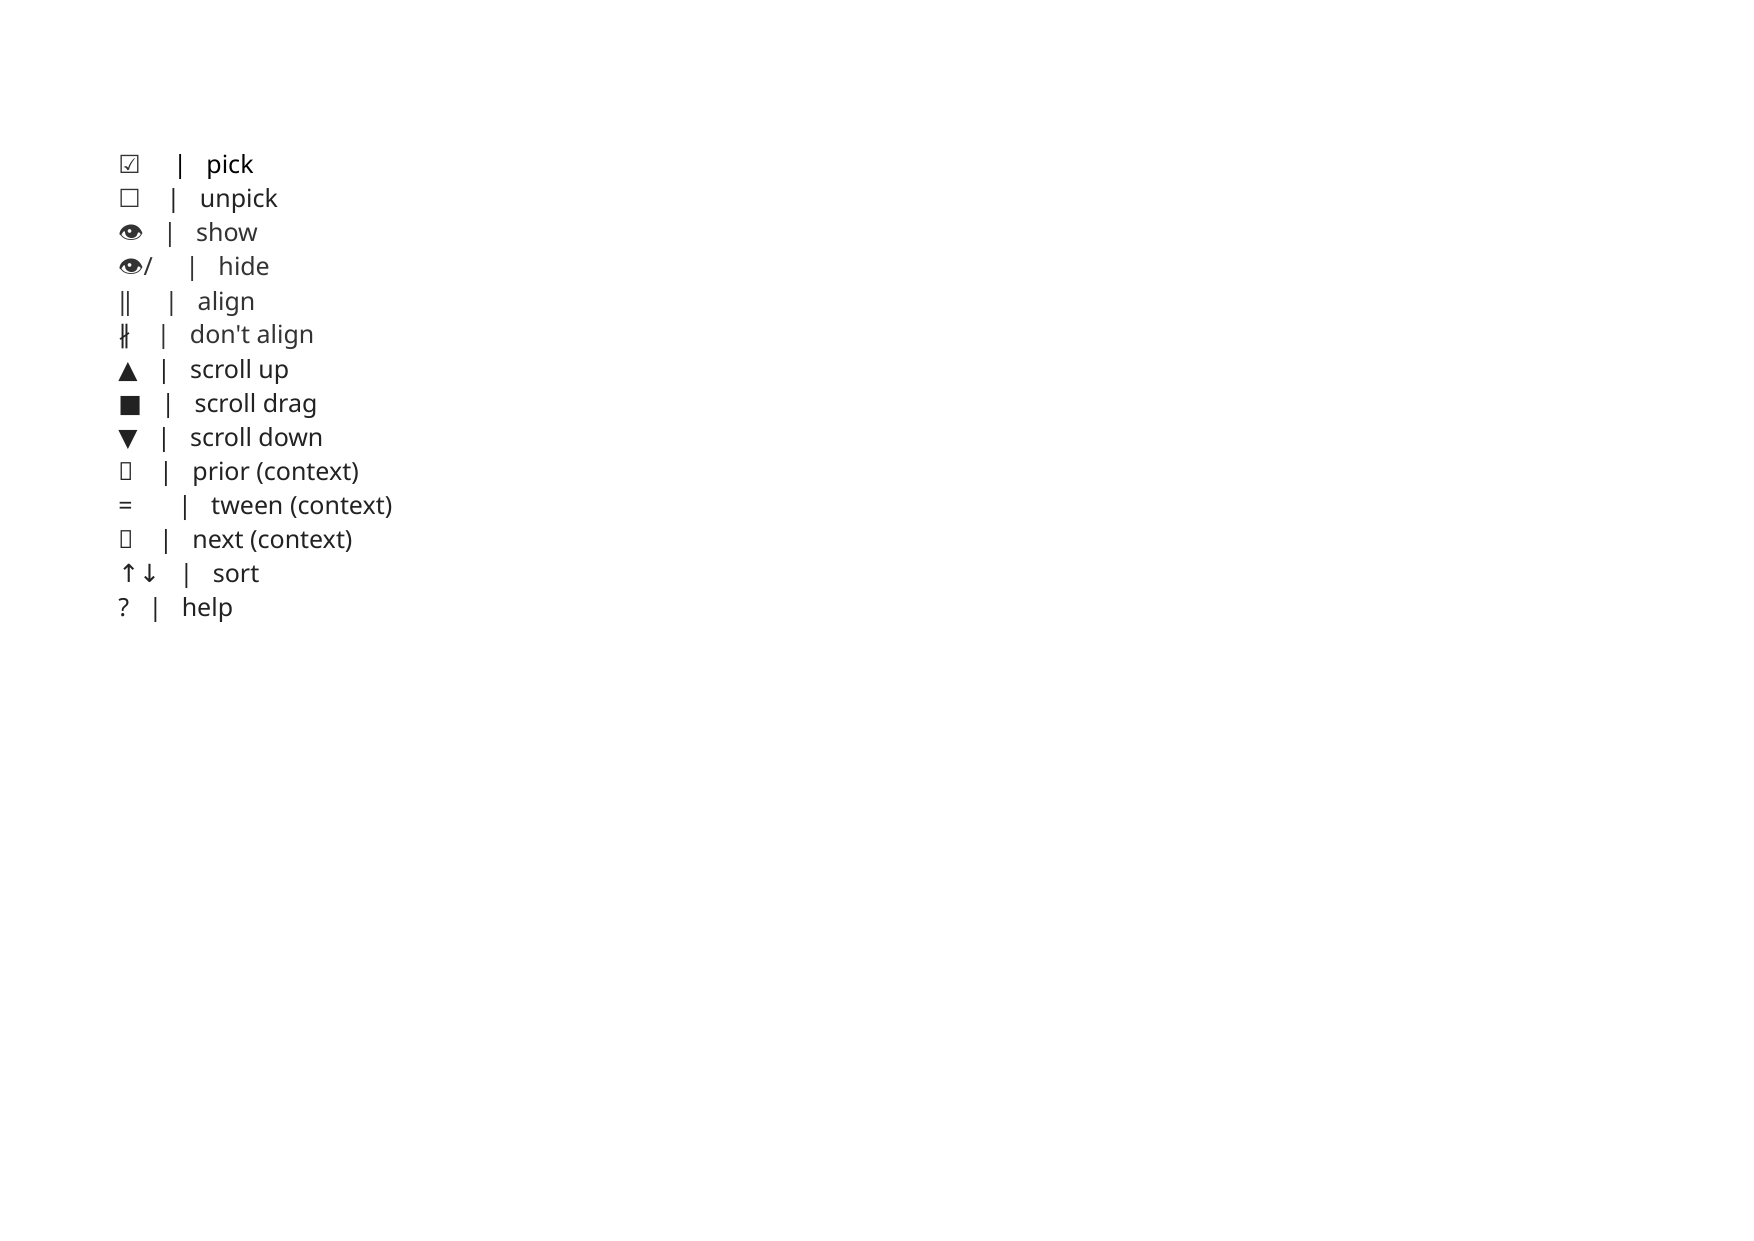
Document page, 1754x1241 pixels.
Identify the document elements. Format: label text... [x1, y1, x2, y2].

text ☑ | pick [118, 147, 1636, 181]
text ↑↓ | sort [118, 556, 1636, 590]
text ☐ | unpick [118, 181, 1636, 215]
text ? | help [118, 590, 1636, 624]
text ■ | scroll drag [118, 385, 1636, 419]
text ⏫ | prior (context) [118, 453, 1636, 487]
text ⏬ | next (context) [118, 522, 1636, 556]
text ‖ | align [118, 283, 1636, 317]
text ▲ | scroll up [118, 351, 1636, 385]
text ▼ | scroll down [118, 419, 1636, 453]
text ∦ | don't align [118, 317, 1636, 351]
text 👁/ | hide [118, 249, 1636, 283]
text = | tween (context) [118, 487, 1636, 522]
text 👁 | show [118, 215, 1636, 249]
